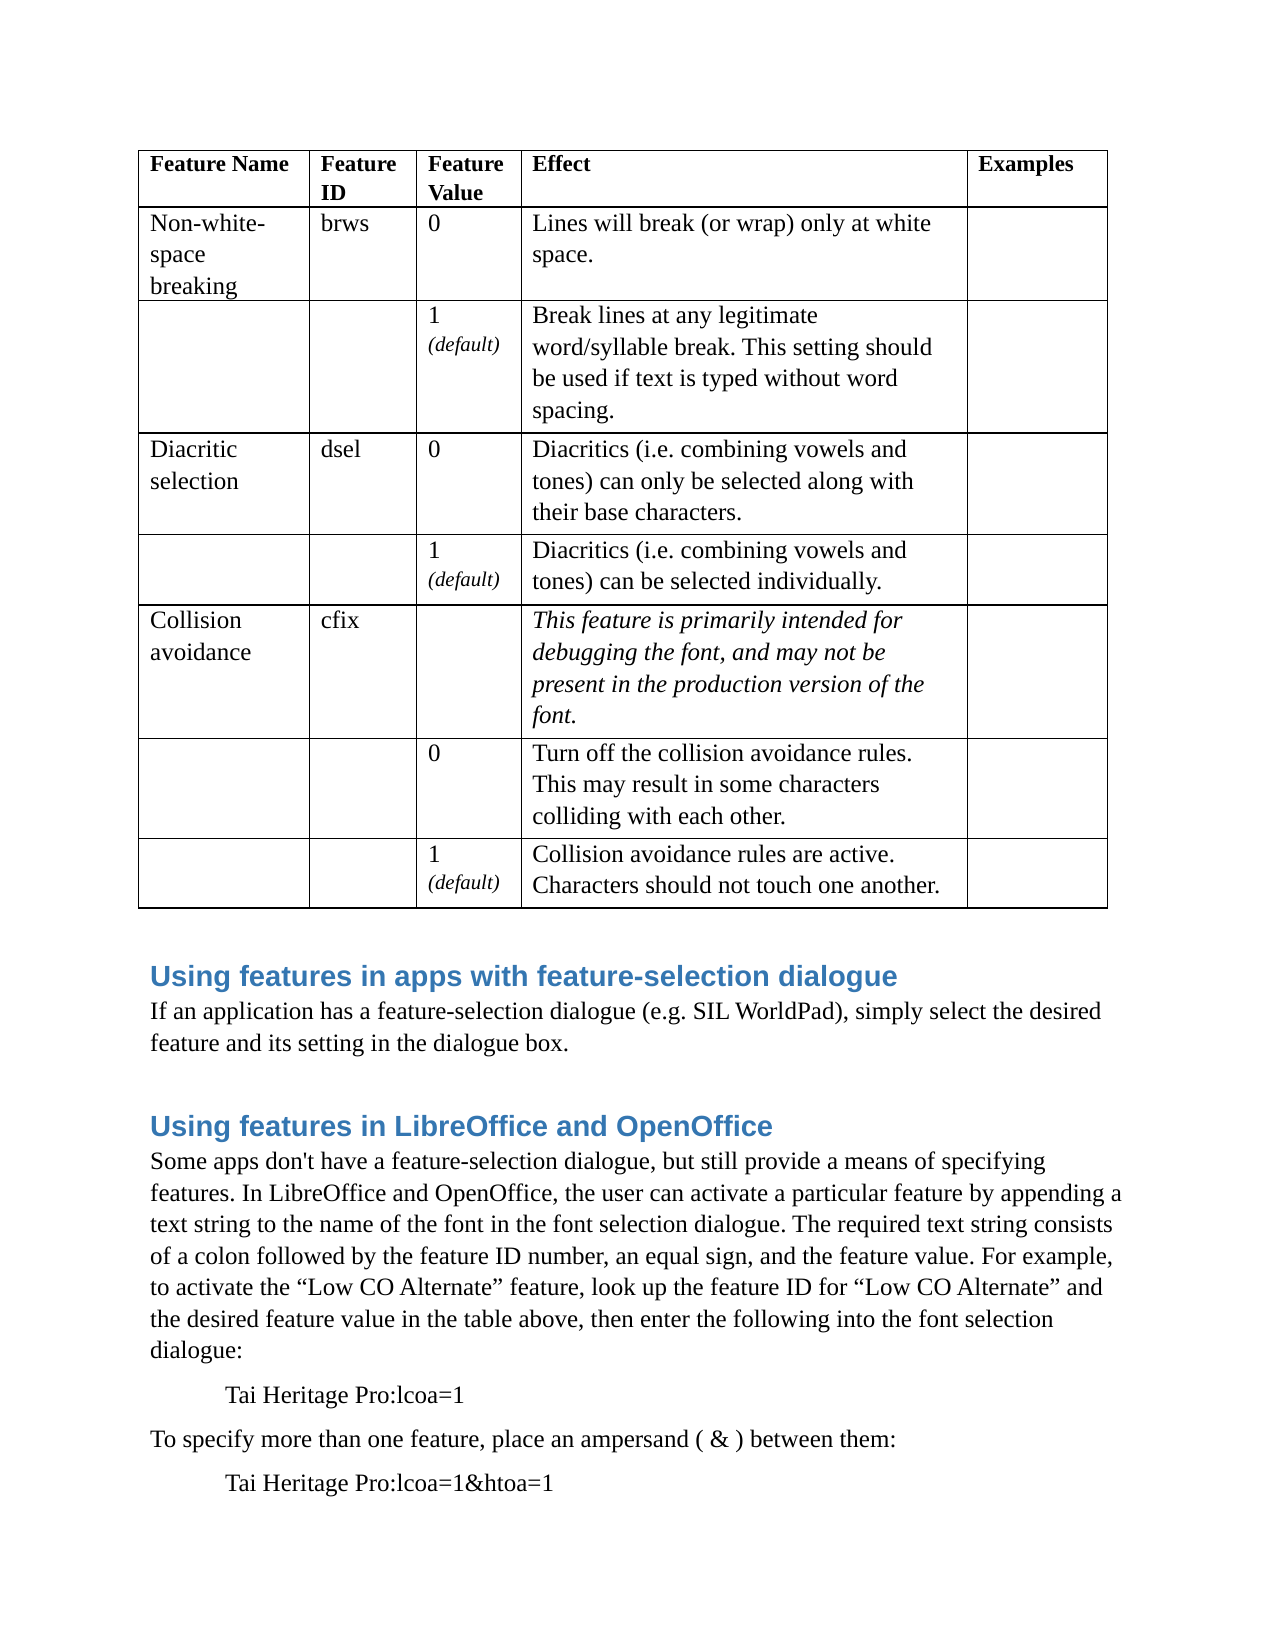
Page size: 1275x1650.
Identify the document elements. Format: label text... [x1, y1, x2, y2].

text Tai Heritage Pro:lcoa=1 [225, 1380, 1125, 1408]
table_cell [968, 208, 1107, 300]
table_cell [968, 739, 1107, 838]
text Some apps don't have a feature-selection dialogue, but still provide a means of specifying features. In LibreOffice and OpenOffice, the user can activate a particular feature by appending a text string to the name of the font in the font selection dialogue. The required text string consists of a colon followed by the feature ID number, an equal sign, and the feature value. For example, to activate the “Low CO Alternate” feature, look up the feature ID for “Low CO Alternate” and the desired feature value in the table above, then enter the following into the font selection dialogue: [150, 1146, 1125, 1364]
table_cell Collision avoidance rules are active. Characters should not touch one another. [522, 839, 967, 907]
table_cell Non-white-space breaking [139, 208, 309, 300]
table_cell Diacritics (i.e. combining vowels and tones) can be selected individually. [522, 535, 967, 603]
table_header Examples [968, 151, 1107, 206]
table_cell [139, 301, 309, 432]
table_cell [310, 739, 416, 838]
table_cell This feature is primarily intended for debugging the font, and may not be present in the production version of the font. [522, 606, 967, 737]
table_cell [310, 535, 416, 603]
table_cell [968, 839, 1107, 907]
table_cell 0 [417, 434, 521, 534]
table_cell cfix [310, 606, 416, 737]
table_cell [139, 739, 309, 838]
table_cell dsel [310, 434, 416, 534]
table_cell [139, 535, 309, 603]
table_cell Diacritics (i.e. combining vowels and tones) can only be selected along with their base characters. [522, 434, 967, 534]
table_cell 0 [417, 208, 521, 300]
subtitle Using features in LibreOffice and OpenOffice [150, 1109, 1125, 1143]
table_cell 1 (default) [417, 535, 521, 603]
table_cell [139, 839, 309, 907]
table_cell Diacritic selection [139, 434, 309, 534]
table_cell 1 (default) [417, 839, 521, 907]
table_cell [968, 535, 1107, 603]
table_header Feature ID [310, 151, 416, 206]
text To specify more than one feature, place an ampersand ( & ) between them: [150, 1424, 1125, 1452]
table_cell [968, 434, 1107, 534]
table_cell Turn off the collision avoidance rules. This may result in some characters colliding with each other. [522, 739, 967, 838]
table_cell Collision avoidance [139, 606, 309, 737]
table_cell [417, 606, 521, 737]
table_cell [968, 301, 1107, 432]
table_header Feature Value [417, 151, 521, 206]
table_cell [310, 301, 416, 432]
text If an application has a feature-selection dialogue (e.g. SIL WorldPad), simply select the desired feature and its setting in the dialogue box. [150, 996, 1125, 1057]
table_cell Break lines at any legitimate word/syllable break. This setting should be used if text is typed without word spacing. [522, 301, 967, 432]
table_cell [968, 606, 1107, 737]
table_cell [310, 839, 416, 907]
table_header Feature Name [139, 151, 309, 206]
table_cell 0 [417, 739, 521, 838]
table_header Effect [522, 151, 967, 206]
table_cell brws [310, 208, 416, 300]
subtitle Using features in apps with feature-selection dialogue [150, 959, 1125, 993]
table_cell 1 (default) [417, 301, 521, 432]
table_cell Lines will break (or wrap) only at white space. [522, 208, 967, 300]
text Tai Heritage Pro:lcoa=1&htoa=1 [225, 1468, 1125, 1497]
